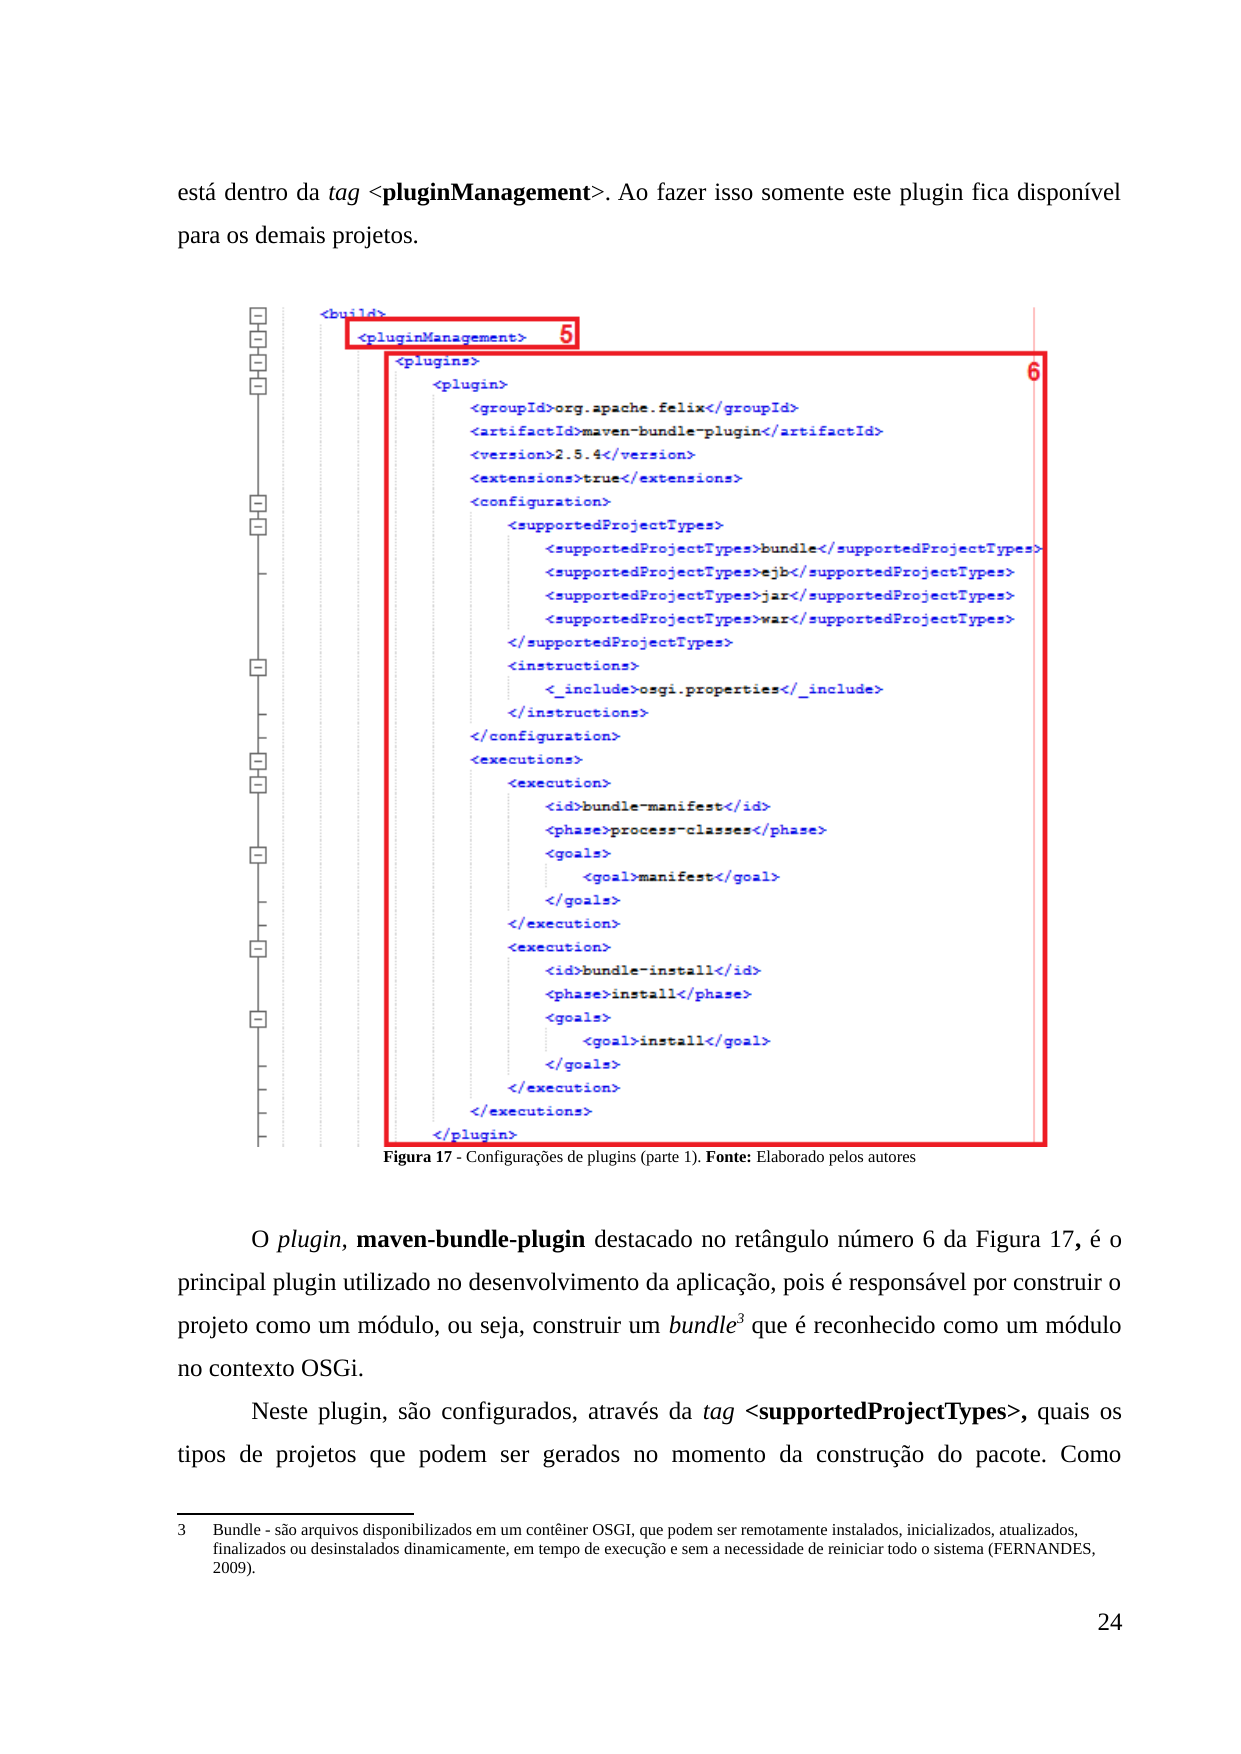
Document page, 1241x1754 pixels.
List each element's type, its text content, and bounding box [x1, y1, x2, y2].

text O plugin, maven-bundle-plugin destacado no retângulo número 6 da Figura 17, é o principal plugin utilizado no desenvolvimento da aplicação, pois é responsável por construir o projeto como um módulo, ou seja, construir um bundle que é reconhecido como um módulo no contexto OSGi. [177, 1224, 1122, 1382]
picture [242, 306, 1057, 1147]
text está dentro da tag <pluginManagement>. Ao fazer isso somente este plugin fica disponível para os demais projetos. [177, 177, 1122, 249]
text Neste plugin, são configurados, através da tag <supportedProjectTypes>, quais os tipos de projetos que podem ser gerados no momento da construção do pacote. Como [177, 1396, 1122, 1468]
text Figura 17 - Configurações de plugins (parte 1). Fonte: Elaborado pelos autores [243, 1147, 1057, 1166]
text Bundle - são arquivos disponibilizados em um contêiner OSGI, que podem ser remotamente instalados, inicializados, atualizados, finalizados ou desinstalados dinamicamente, em tempo de execução e sem a necessidade de reiniciar todo o sistema (FERNANDES, 2009). [177, 1519, 1122, 1577]
